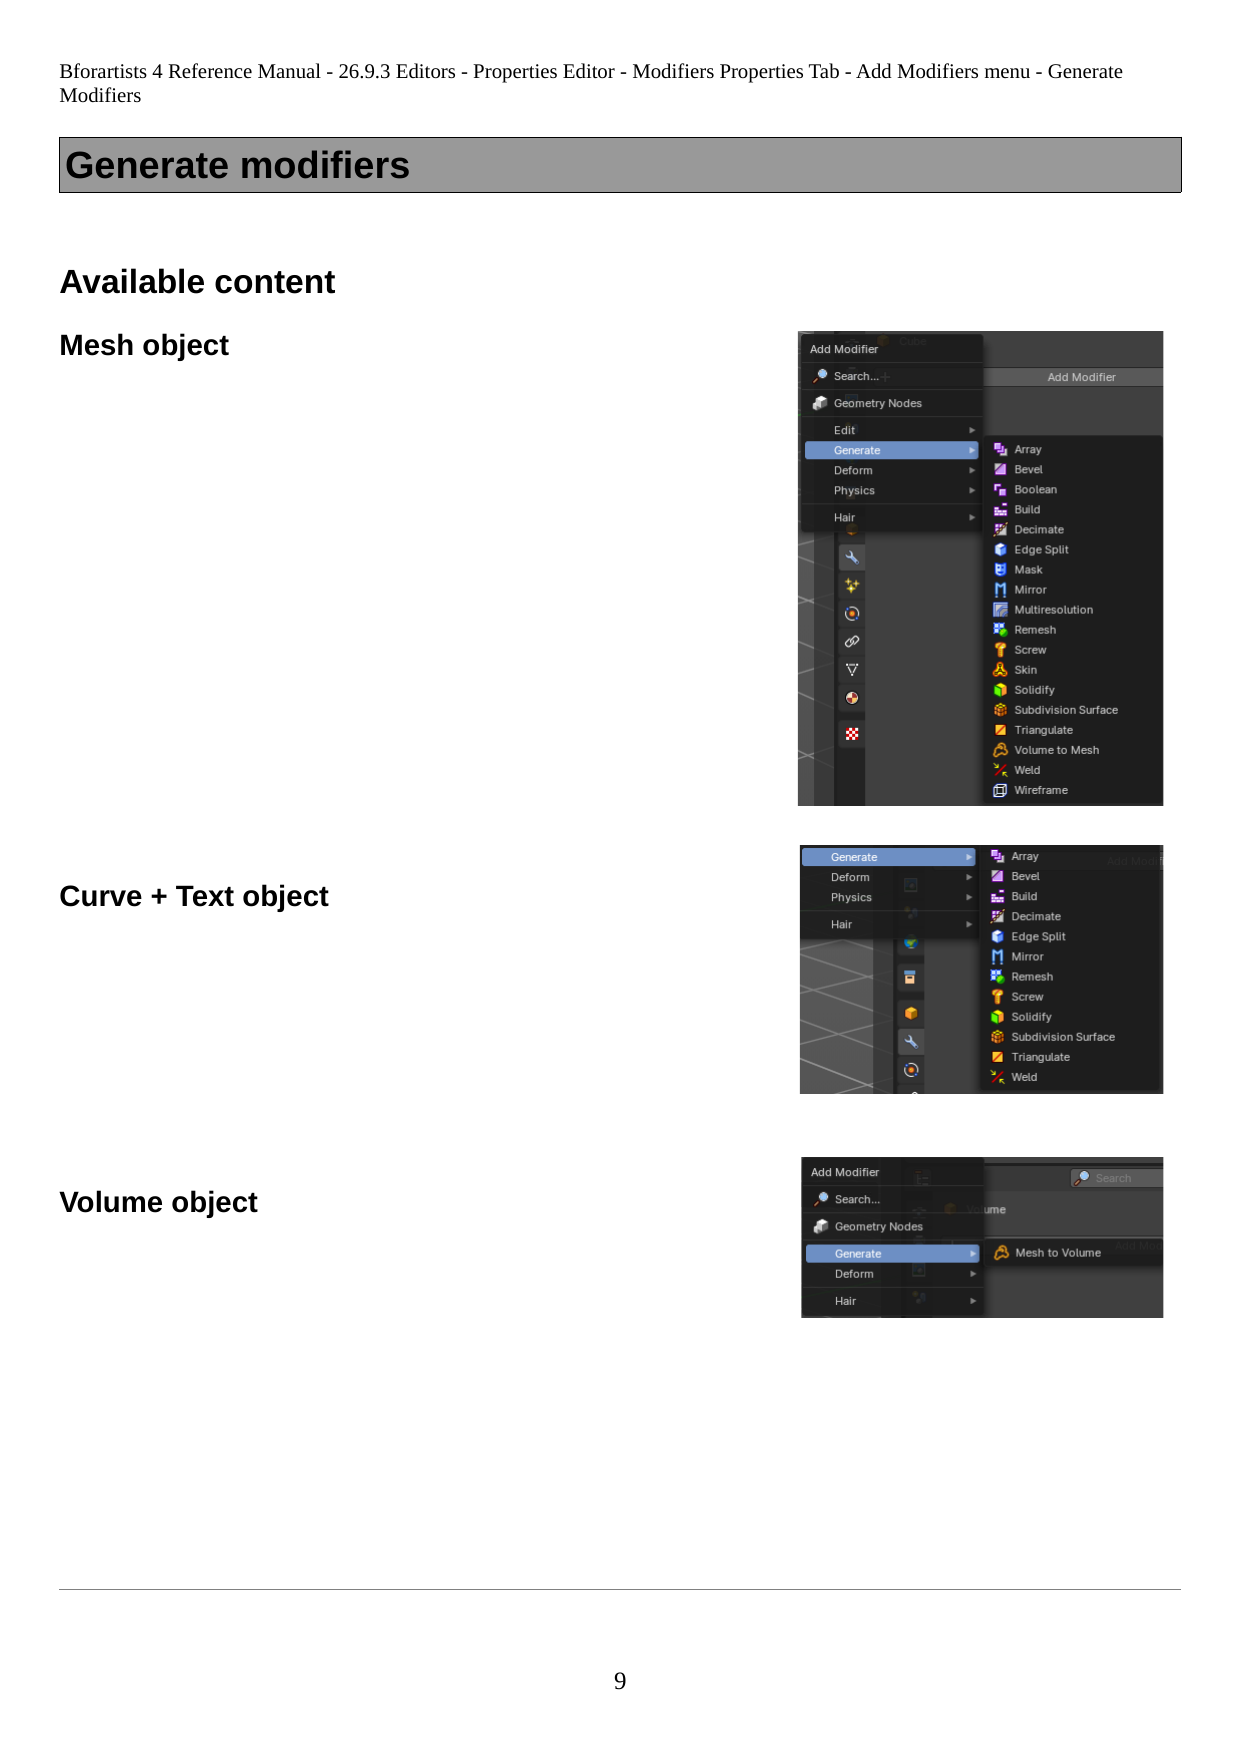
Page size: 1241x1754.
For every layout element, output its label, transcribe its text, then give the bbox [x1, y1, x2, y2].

subtitle Curve + Text object [59, 879, 799, 913]
table_header Generate modifiers [60, 138, 1181, 192]
picture [797, 331, 1164, 806]
subtitle [1164, 879, 1181, 913]
subtitle Mesh object [59, 328, 1181, 361]
picture [801, 1157, 1164, 1318]
subtitle Volume object [59, 1185, 801, 1219]
picture [799, 845, 1164, 1094]
subtitle [1164, 1185, 1181, 1219]
subtitle Available content [59, 262, 1181, 301]
